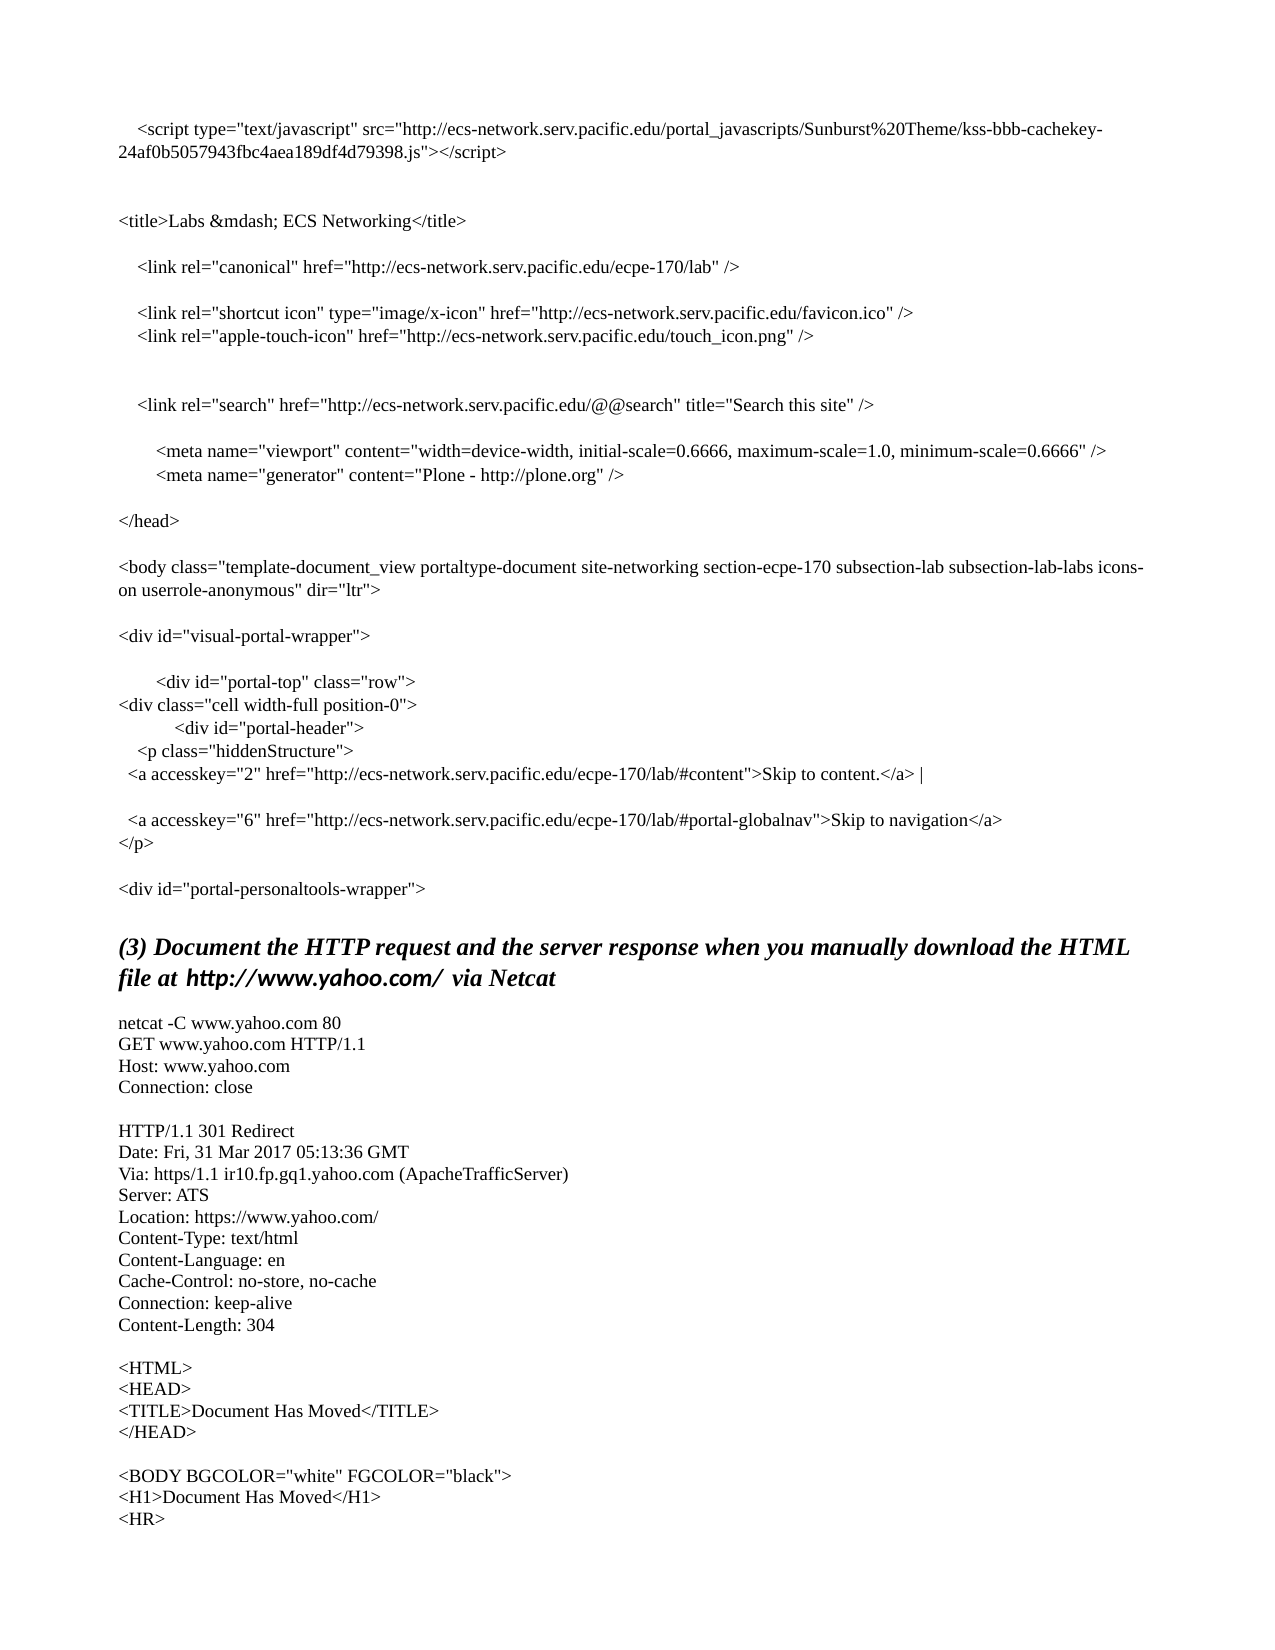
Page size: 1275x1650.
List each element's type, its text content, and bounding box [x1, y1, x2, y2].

text <div id="portal-header"> [118, 717, 1157, 738]
text Connection: close [118, 1076, 1157, 1098]
text <p class="hiddenStructure"> [118, 740, 1157, 761]
text <HR> [118, 1508, 1157, 1529]
text <script type="text/javascript" src="http://ecs-network.serv.pacific.edu/portal_javascripts/Sunburst%20Theme/kss-bbb-cachekey-24af0b5057943fbc4aea189df4d79398.js"></script> [118, 118, 1157, 163]
text HTTP/1.1 301 Redirect [118, 1119, 1157, 1141]
text <meta name="viewport" content="width=device-width, initial-scale=0.6666, maximum-scale=1.0, minimum-scale=0.6666" /> [118, 440, 1157, 462]
text <body class="template-document_view portaltype-document site-networking section-ecpe-170 subsection-lab subsection-lab-labs icons-on userrole-anonymous" dir="ltr"> [118, 556, 1157, 600]
text Cache-Control: no-store, no-cache [118, 1270, 1157, 1292]
text Server: ATS [118, 1184, 1157, 1206]
text </head> [118, 509, 1157, 531]
text <BODY BGCOLOR="white" FGCOLOR="black"> [118, 1464, 1157, 1486]
text <link rel="apple-touch-icon" href="http://ecs-network.serv.pacific.edu/touch_icon.png" /> [118, 325, 1157, 347]
text Connection: keep-alive [118, 1292, 1157, 1313]
text <meta name="generator" content="Plone - http://plone.org" /> [118, 463, 1157, 485]
text <div id="portal-top" class="row"> [118, 671, 1157, 692]
text Date: Fri, 31 Mar 2017 05:13:36 GMT [118, 1141, 1157, 1163]
text Content-Language: en [118, 1249, 1157, 1270]
text <div id="visual-portal-wrapper"> [118, 624, 1157, 646]
text Content-Type: text/html [118, 1227, 1157, 1249]
text Host: www.yahoo.com [118, 1055, 1157, 1076]
text </p> [118, 832, 1157, 853]
text (3) Document the HTTP request and the server response when you manually download the HTML file at http://www.yahoo.com/ via Netcat [118, 901, 1157, 993]
text <a accesskey="2" href="http://ecs-network.serv.pacific.edu/ecpe-170/lab/#content">Skip to content.</a> | [118, 763, 1157, 784]
text <HTML> [118, 1357, 1157, 1378]
text <div class="cell width-full position-0"> [118, 694, 1157, 715]
text <HEAD> [118, 1378, 1157, 1400]
text Location: https://www.yahoo.com/ [118, 1206, 1157, 1227]
text <TITLE>Document Has Moved</TITLE> [118, 1400, 1157, 1421]
text <a accesskey="6" href="http://ecs-network.serv.pacific.edu/ecpe-170/lab/#portal-globalnav">Skip to navigation</a> [118, 809, 1157, 830]
text </HEAD> [118, 1421, 1157, 1443]
text <div id="portal-personaltools-wrapper"> [118, 878, 1157, 899]
text <H1>Document Has Moved</H1> [118, 1486, 1157, 1508]
text <link rel="search" href="http://ecs-network.serv.pacific.edu/@@search" title="Search this site" /> [118, 394, 1157, 416]
text netcat -C www.yahoo.com 80 [118, 1012, 1157, 1033]
text Via: https/1.1 ir10.fp.gq1.yahoo.com (ApacheTrafficServer) [118, 1163, 1157, 1184]
text GET www.yahoo.com HTTP/1.1 [118, 1033, 1157, 1055]
text <link rel="canonical" href="http://ecs-network.serv.pacific.edu/ecpe-170/lab" /> [118, 256, 1157, 278]
text <link rel="shortcut icon" type="image/x-icon" href="http://ecs-network.serv.pacific.edu/favicon.ico" /> [118, 302, 1157, 324]
text Content-Length: 304 [118, 1313, 1157, 1335]
text <title>Labs &mdash; ECS Networking</title> [118, 210, 1157, 232]
